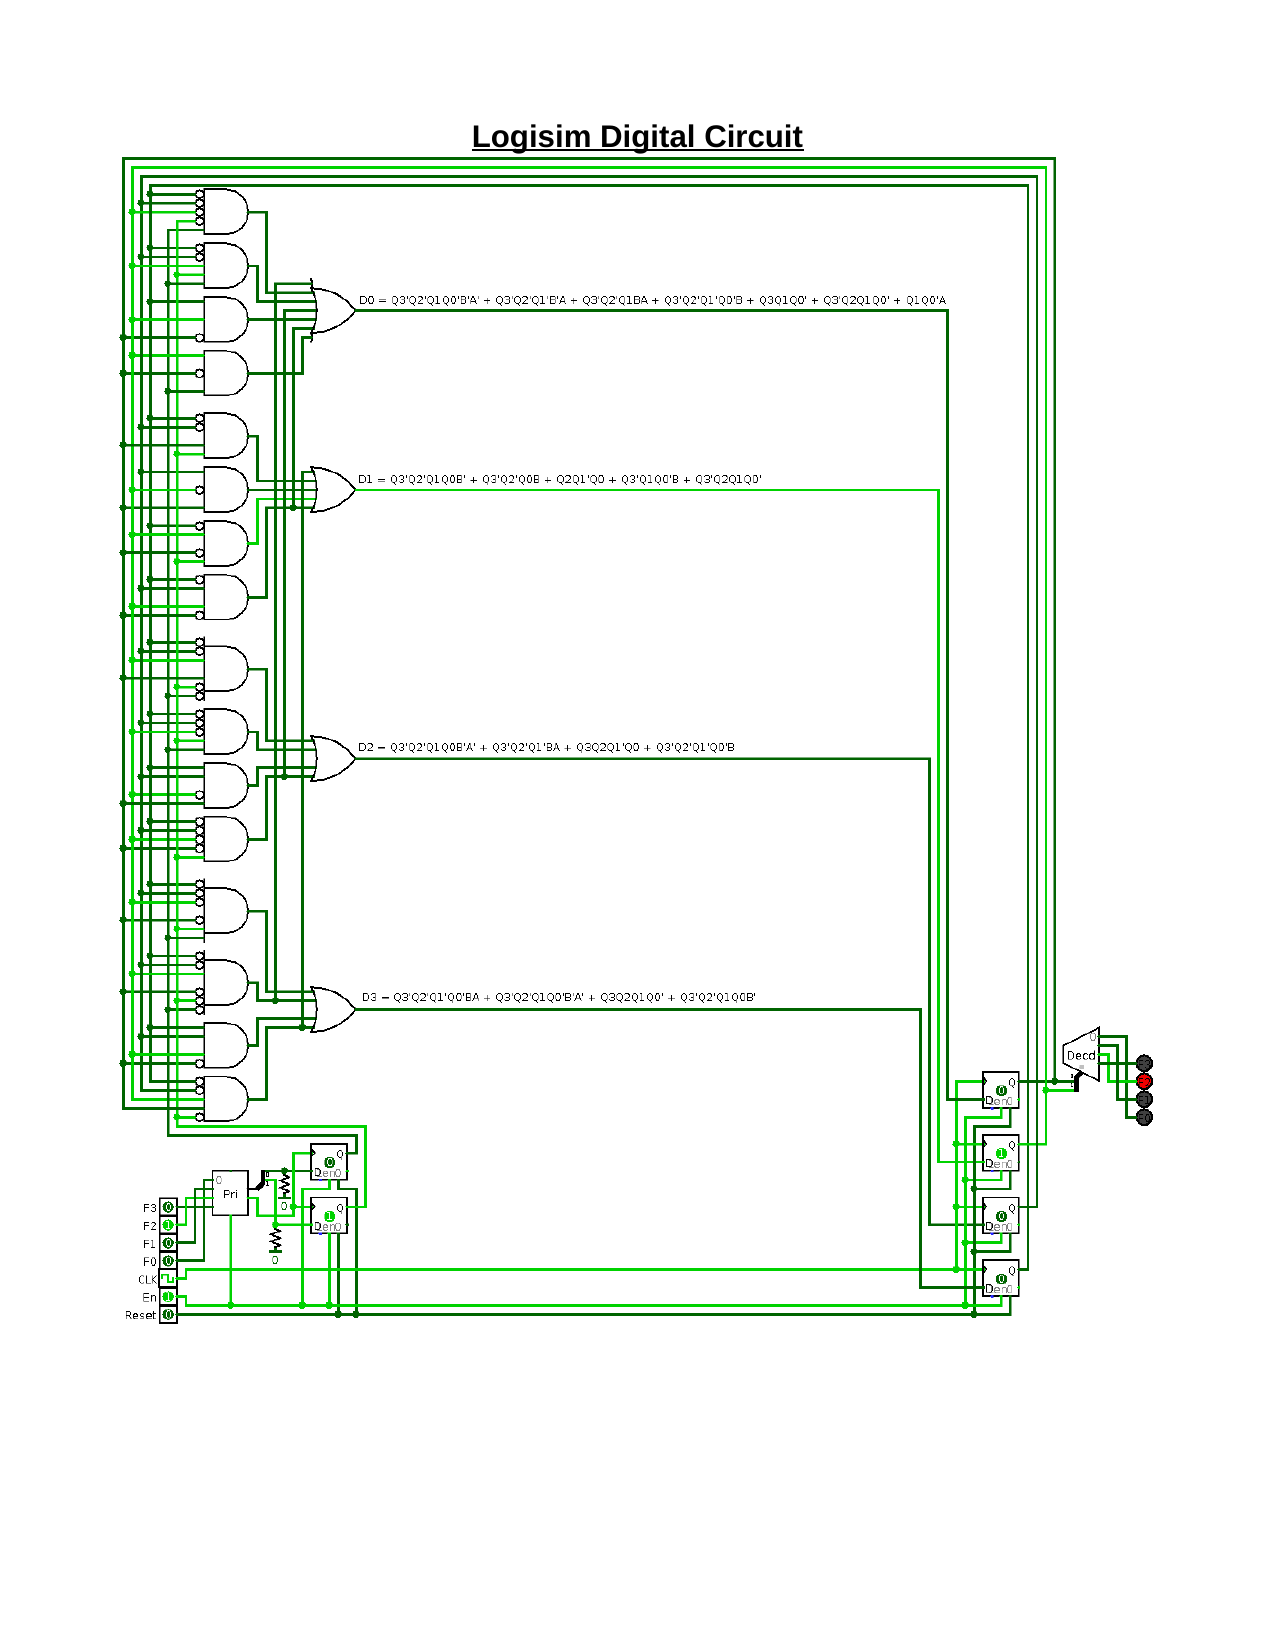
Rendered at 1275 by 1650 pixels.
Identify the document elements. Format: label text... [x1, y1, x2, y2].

text Logisim Digital Circuit [118, 118, 1157, 154]
picture [118, 154, 1157, 1327]
